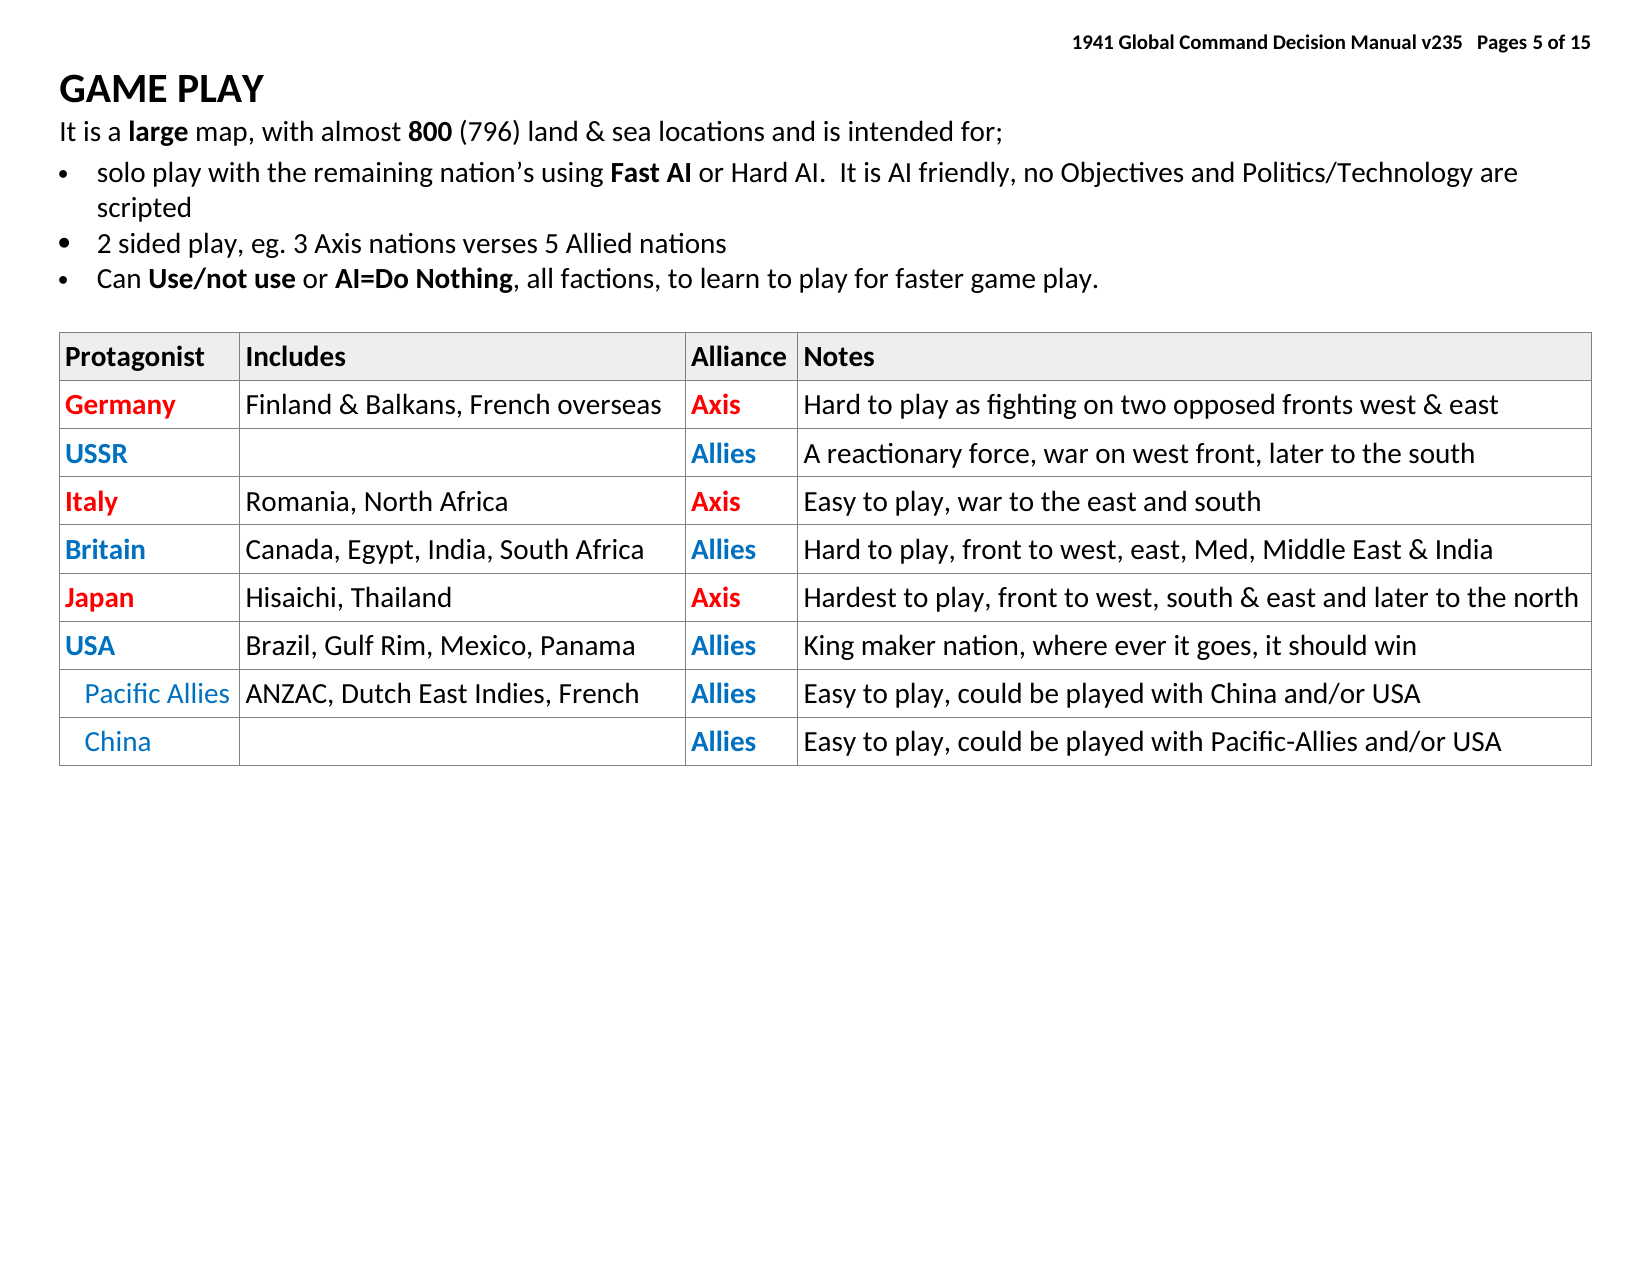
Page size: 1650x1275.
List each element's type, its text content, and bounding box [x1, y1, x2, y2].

table_cell Allies [686, 525, 797, 572]
table_cell Canada, Egypt, India, South Africa [240, 525, 685, 572]
table_cell Easy to play, could be played with China and/or USA [798, 670, 1591, 717]
text GAME PLAY [59, 62, 1591, 113]
table_cell Axis [686, 381, 797, 428]
table_cell A reactionary force, war on west front, later to the south [798, 429, 1591, 476]
table_header Protagonist [60, 333, 239, 380]
table_cell [240, 718, 685, 765]
table_header Alliance [686, 333, 797, 380]
table_cell Allies [686, 429, 797, 476]
text It is a large map, with almost 800 (796) land & sea locations and is intended for; [59, 113, 1591, 148]
table_cell Brazil, Gulf Rim, Mexico, Panama [240, 622, 685, 669]
table_header Notes [798, 333, 1591, 380]
table_cell Allies [686, 718, 797, 765]
table_cell Hard to play, front to west, east, Med, Middle East & India [798, 525, 1591, 572]
table_cell [240, 429, 685, 476]
table_cell Britain [60, 525, 239, 572]
table_cell Hisaichi, Thailand [240, 574, 685, 621]
table_cell ANZAC, Dutch East Indies, French [240, 670, 685, 717]
table_cell USSR [60, 429, 239, 476]
table_cell Germany [60, 381, 239, 428]
table_cell Romania, North Africa [240, 477, 685, 524]
table_cell Pacific Allies [60, 670, 239, 717]
table_cell Italy [60, 477, 239, 524]
table_cell Allies [686, 670, 797, 717]
table_cell Easy to play, war to the east and south [798, 477, 1591, 524]
table_cell USA [60, 622, 239, 669]
table_cell Axis [686, 477, 797, 524]
table_cell King maker nation, where ever it goes, it should win [798, 622, 1591, 669]
table_cell Hard to play as fighting on two opposed fronts west & east [798, 381, 1591, 428]
list 2 sided play, eg. 3 Axis nations verses 5 Allied nations [59, 225, 1591, 261]
table_cell Finland & Balkans, French overseas [240, 381, 685, 428]
table_cell China [60, 718, 239, 765]
table_cell Hardest to play, front to west, south & east and later to the north [798, 574, 1591, 621]
table_cell Japan [60, 574, 239, 621]
table_cell Easy to play, could be played with Pacific-Allies and/or USA [798, 718, 1591, 765]
list Can Use/not use or AI=Do Nothing, all factions, to learn to play for faster game play. [59, 261, 1591, 296]
table_header Includes [240, 333, 685, 380]
table_cell Allies [686, 622, 797, 669]
table_cell Axis [686, 574, 797, 621]
list solo play with the remaining nation’s using Fast AI or Hard AI. It is AI friendly, no Objectives and Politics/Technology are scripted [59, 154, 1591, 225]
